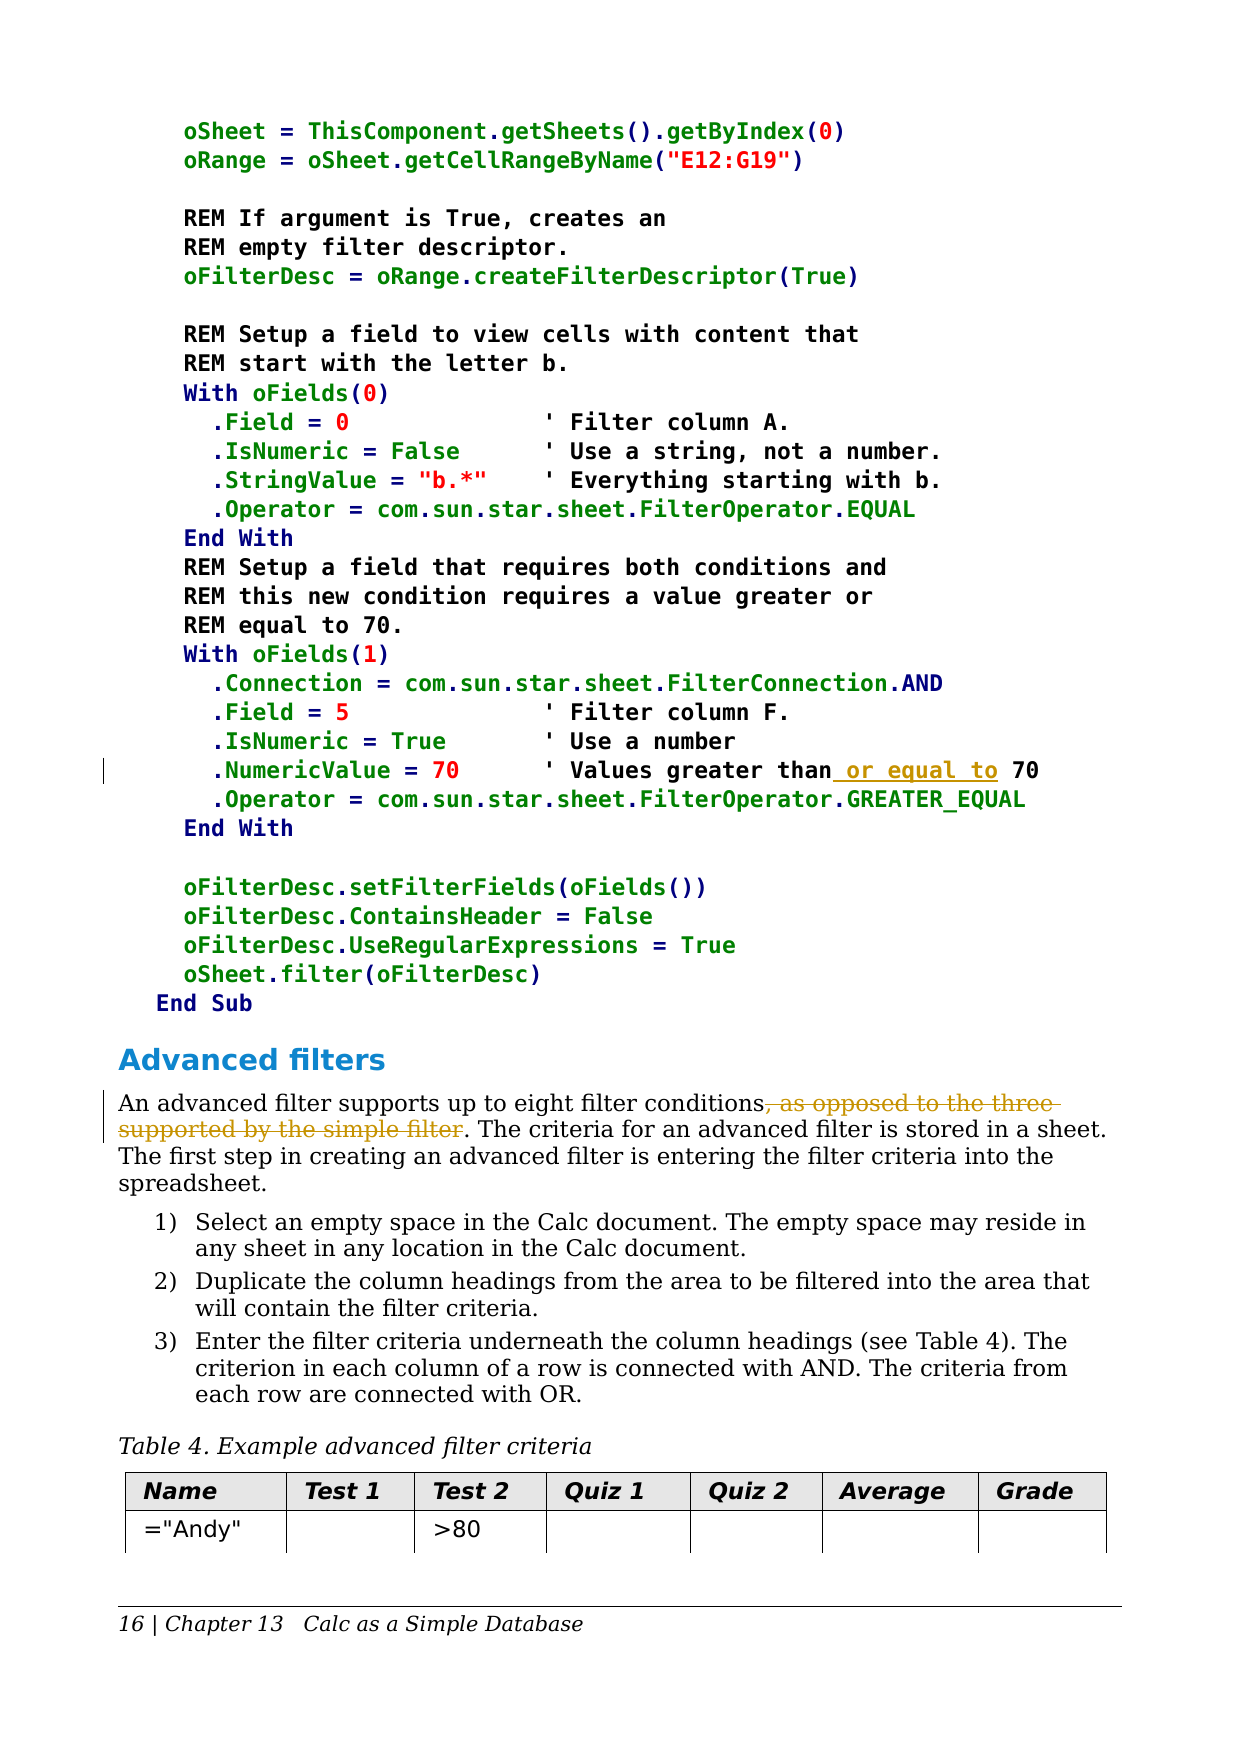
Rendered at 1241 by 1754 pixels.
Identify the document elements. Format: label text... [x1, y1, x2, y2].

text oFilterDesc.setFilterFields(oFields()) [156, 874, 1092, 900]
table_cell >80 [415, 1511, 546, 1553]
text REM equal to 70. [156, 612, 1092, 639]
text End With [156, 525, 1092, 552]
list Duplicate the column headings from the area to be filtered into the area that will contain the filter criteria. [177, 1268, 1122, 1322]
text REM Setup a field to view cells with content that [156, 322, 1092, 348]
table_cell [823, 1511, 978, 1553]
text .Field = 5 ' Filter column F. [156, 699, 1092, 726]
text Table 4. Example advanced filter criteria [118, 1433, 1122, 1460]
table_header Name [126, 1473, 286, 1510]
text oFilterDesc.ContainsHeader = False [156, 903, 1092, 929]
text oFilterDesc.UseRegularExpressions = True [156, 932, 1092, 958]
text oSheet.filter(oFilterDesc) [156, 961, 1092, 988]
text .Field = 0 ' Filter column A. [156, 409, 1092, 435]
table_cell [691, 1511, 822, 1553]
text .Operator = com.sun.star.sheet.FilterOperator.EQUAL [156, 496, 1092, 523]
table_header Test 2 [415, 1473, 546, 1510]
table_cell ="Andy" [126, 1511, 286, 1553]
text With oFields(1) [156, 641, 1092, 668]
text .IsNumeric = False ' Use a string, not a number. [156, 438, 1092, 464]
table_header Average [823, 1473, 978, 1510]
subtitle Advanced filters [118, 1043, 1122, 1077]
table_cell [547, 1511, 690, 1553]
table_cell [979, 1511, 1106, 1553]
text .Operator = com.sun.star.sheet.FilterOperator.GREATER_EQUAL [156, 787, 1092, 813]
text .IsNumeric = True ' Use a number [156, 728, 1092, 755]
table_header Quiz 2 [691, 1473, 822, 1510]
list Enter the filter criteria underneath the column headings (see Table 4). The criterion in each column of a row is connected with AND. The criteria from each row are connected with OR. [177, 1328, 1122, 1408]
text REM start with the letter b. [156, 351, 1092, 377]
text REM empty filter descriptor. [156, 234, 1092, 261]
text End With [156, 816, 1092, 842]
table_header Quiz 1 [547, 1473, 690, 1510]
text An advanced filter supports up to eight filter conditions. The criteria for an advanced filter is stored in a sheet. The first step in creating an advanced filter is entering the filter criteria into the spreadsheet. [118, 1090, 1122, 1196]
text oFilterDesc = oRange.createFilterDescriptor(True) [156, 263, 1092, 290]
text oSheet = ThisComponent.getSheets().getByIndex(0) [156, 118, 1092, 145]
text .Connection = com.sun.star.sheet.FilterConnection.AND [156, 670, 1092, 697]
table_header Grade [979, 1473, 1106, 1510]
text End Sub [156, 990, 1092, 1017]
list Select an empty space in the Calc document. The empty space may reside in any sheet in any location in the Calc document. [177, 1209, 1122, 1262]
table_header Test 1 [287, 1473, 414, 1510]
text With oFields(0) [156, 380, 1092, 406]
text .NumericValue = 70 ' Values greater than or equal to 70 [156, 757, 1092, 784]
text .StringValue = "b.*" ' Everything starting with b. [156, 467, 1092, 493]
text REM this new condition requires a value greater or [156, 583, 1092, 610]
text oRange = oSheet.getCellRangeByName("E12:G19") [156, 147, 1092, 174]
text REM Setup a field that requires both conditions and [156, 554, 1092, 581]
table_cell [287, 1511, 414, 1553]
text REM If argument is True, creates an [156, 205, 1092, 232]
